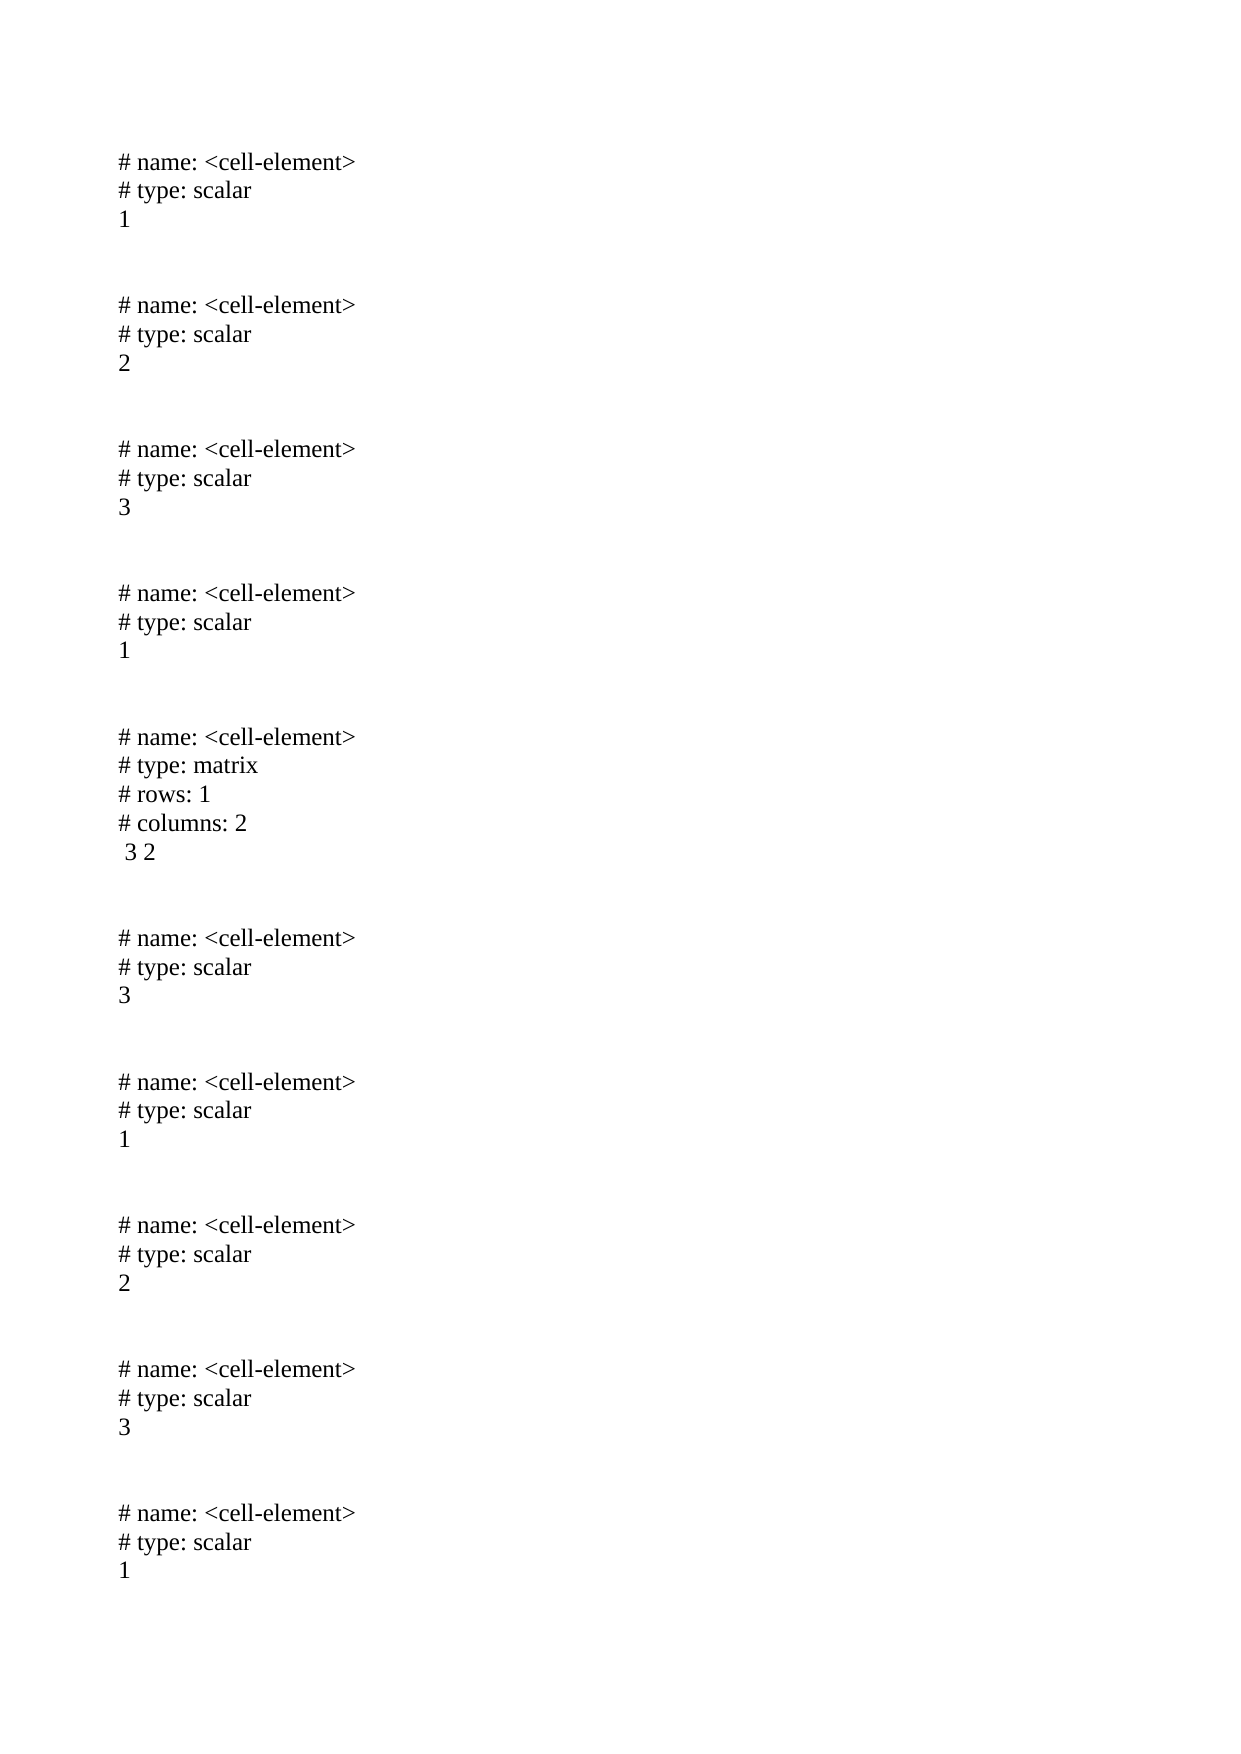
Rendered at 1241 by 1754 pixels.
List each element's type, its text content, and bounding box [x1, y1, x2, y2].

text # name: <cell-element> [118, 291, 1122, 319]
text # name: <cell-element> [118, 147, 1122, 176]
text 2 [118, 348, 1122, 377]
text # type: scalar [118, 1383, 1122, 1412]
text # name: <cell-element> [118, 923, 1122, 952]
text # rows: 1 [118, 779, 1122, 808]
text # name: <cell-element> [118, 1354, 1122, 1383]
text # type: matrix [118, 751, 1122, 779]
text # type: scalar [118, 1527, 1122, 1556]
text # type: scalar [118, 1239, 1122, 1268]
text # type: scalar [118, 463, 1122, 492]
text # name: <cell-element> [118, 722, 1122, 751]
text 1 [118, 204, 1122, 233]
text 3 [118, 1412, 1122, 1441]
text # name: <cell-element> [118, 1498, 1122, 1527]
text # name: <cell-element> [118, 1211, 1122, 1239]
text 1 [118, 1124, 1122, 1153]
text # type: scalar [118, 176, 1122, 204]
text # type: scalar [118, 319, 1122, 348]
text # type: scalar [118, 607, 1122, 636]
text # name: <cell-element> [118, 578, 1122, 607]
text 1 [118, 1556, 1122, 1584]
text # name: <cell-element> [118, 1067, 1122, 1096]
text # type: scalar [118, 952, 1122, 981]
text # name: <cell-element> [118, 434, 1122, 463]
text 1 [118, 636, 1122, 664]
text 3 [118, 492, 1122, 521]
text 3 2 [118, 837, 1122, 866]
text 3 [118, 981, 1122, 1009]
text # columns: 2 [118, 808, 1122, 837]
text 2 [118, 1268, 1122, 1297]
text # type: scalar [118, 1096, 1122, 1124]
